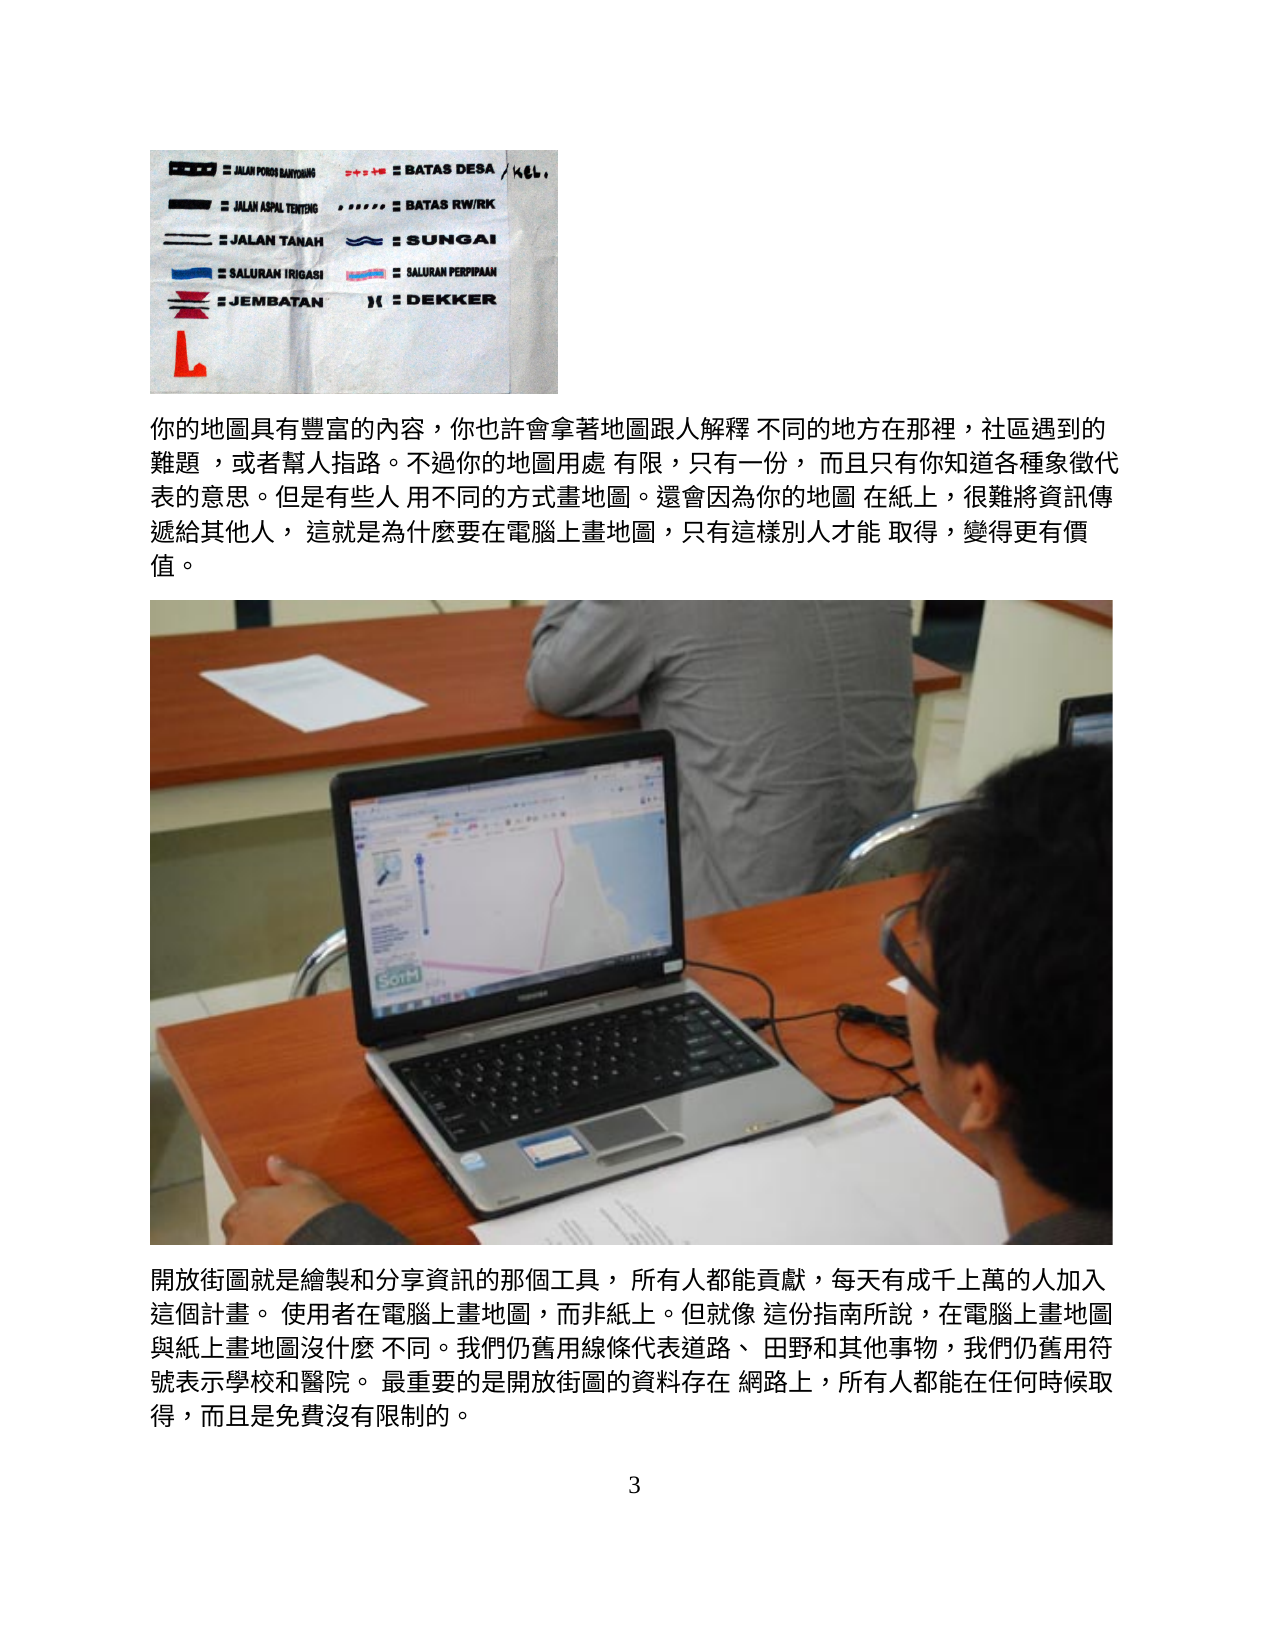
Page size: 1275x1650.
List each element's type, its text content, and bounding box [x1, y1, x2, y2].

picture [150, 150, 558, 394]
text 你的地圖具有豐富的內容，你也許會拿著地圖跟人解釋 不同的地方在那裡，社區遇到的難題 ，或者幫人指路。不過你的地圖用處 有限，只有一份， 而且只有你知道各種象徵代表的意思。但是有些人 用不同的方式畫地圖。還會因為你的地圖 在紙上，很難將資訊傳遞給其他人， 這就是為什麼要在電腦上畫地圖，只有這樣別人才能 取得，變得更有價值。 [150, 412, 1125, 582]
picture [150, 600, 1113, 1245]
text 開放街圖就是繪製和分享資訊的那個工具， 所有人都能貢獻，每天有成千上萬的人加入這個計畫。 使用者在電腦上畫地圖，而非紙上。但就像 這份指南所說，在電腦上畫地圖與紙上畫地圖沒什麼 不同。我們仍舊用線條代表道路、 田野和其他事物，我們仍舊用符號表示學校和醫院。 最重要的是開放街圖的資料存在 網路上，所有人都能在任何時候取得，而且是免費沒有限制的。 [150, 1262, 1125, 1433]
